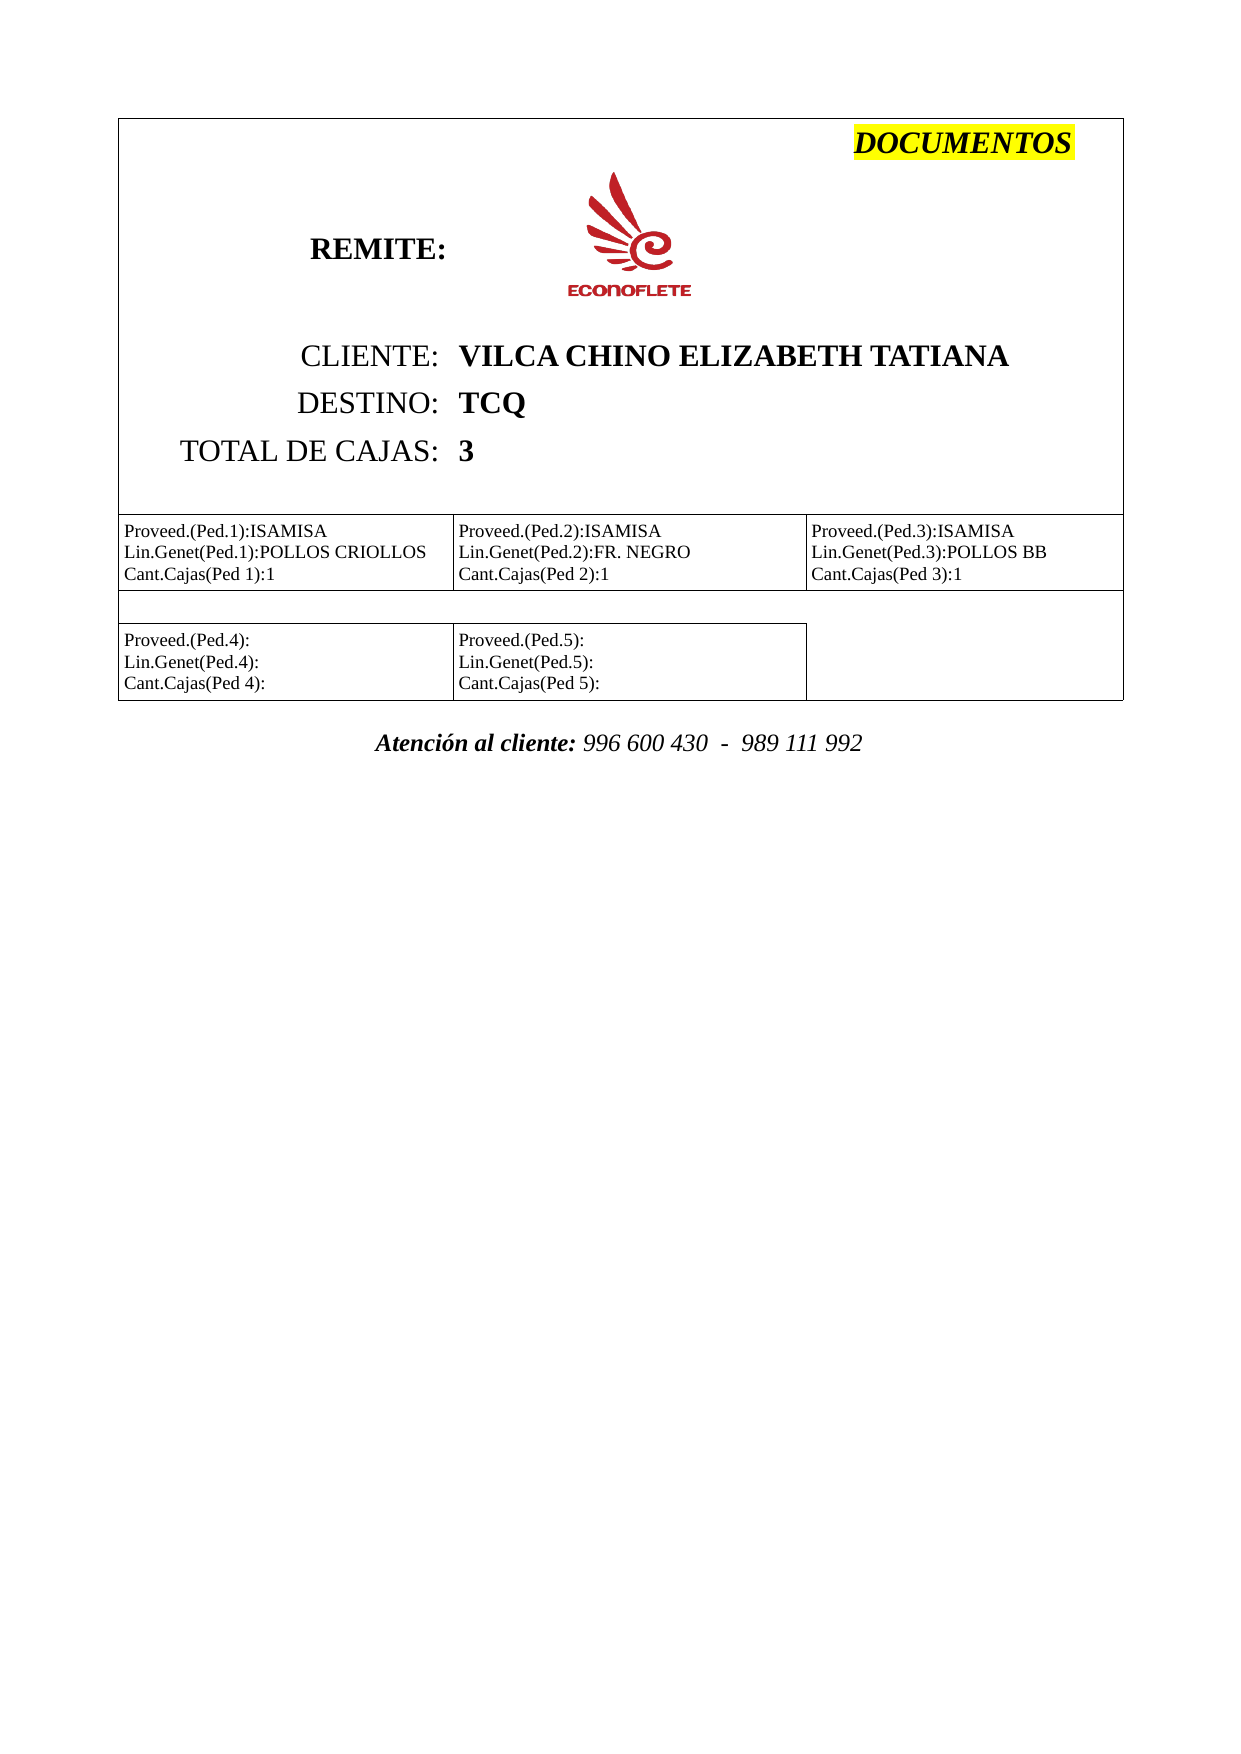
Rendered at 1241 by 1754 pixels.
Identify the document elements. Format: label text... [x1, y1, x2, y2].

table_cell 3 [453, 426, 1123, 474]
table_cell DESTINO: [119, 379, 453, 426]
table_cell CLIENTE: [119, 332, 453, 379]
table_header [453, 119, 806, 166]
table_cell REMITE: [119, 166, 453, 332]
table_header [119, 119, 453, 166]
table_cell [807, 623, 1123, 699]
table_cell [806, 591, 1123, 623]
table_cell Proveed.(Ped.2):ISAMISA Lin.Genet(Ped.2):FR. NEGRO Cant.Cajas(Ped 2):1 [454, 515, 806, 590]
table_cell Proveed.(Ped.3):ISAMISA Lin.Genet(Ped.3):POLLOS BB Cant.Cajas(Ped 3):1 [807, 515, 1123, 590]
table_cell [806, 474, 1123, 514]
table_cell Proveed.(Ped.4): Lin.Genet(Ped.4): Cant.Cajas(Ped 4): [119, 624, 453, 699]
table_cell VILCA CHINO ELIZABETH TATIANA [453, 332, 1123, 379]
picture [552, 171, 707, 297]
table_cell Proveed.(Ped.1):ISAMISA Lin.Genet(Ped.1):POLLOS CRIOLLOS Cant.Cajas(Ped 1):1 [119, 515, 453, 590]
table_cell [453, 591, 806, 623]
table_cell TCQ [453, 379, 806, 426]
table_cell [119, 591, 453, 623]
table_cell [453, 166, 806, 332]
table_cell [806, 166, 1123, 332]
table_cell [453, 474, 806, 514]
table_cell [806, 379, 1123, 426]
text Atención al cliente: 996 600 430 - 989 111 992 [118, 728, 1122, 757]
table_cell [119, 474, 453, 514]
table_cell TOTAL DE CAJAS: [119, 426, 453, 474]
table_header DOCUMENTOS [806, 119, 1123, 166]
table_cell Proveed.(Ped.5): Lin.Genet(Ped.5): Cant.Cajas(Ped 5): [454, 624, 806, 699]
